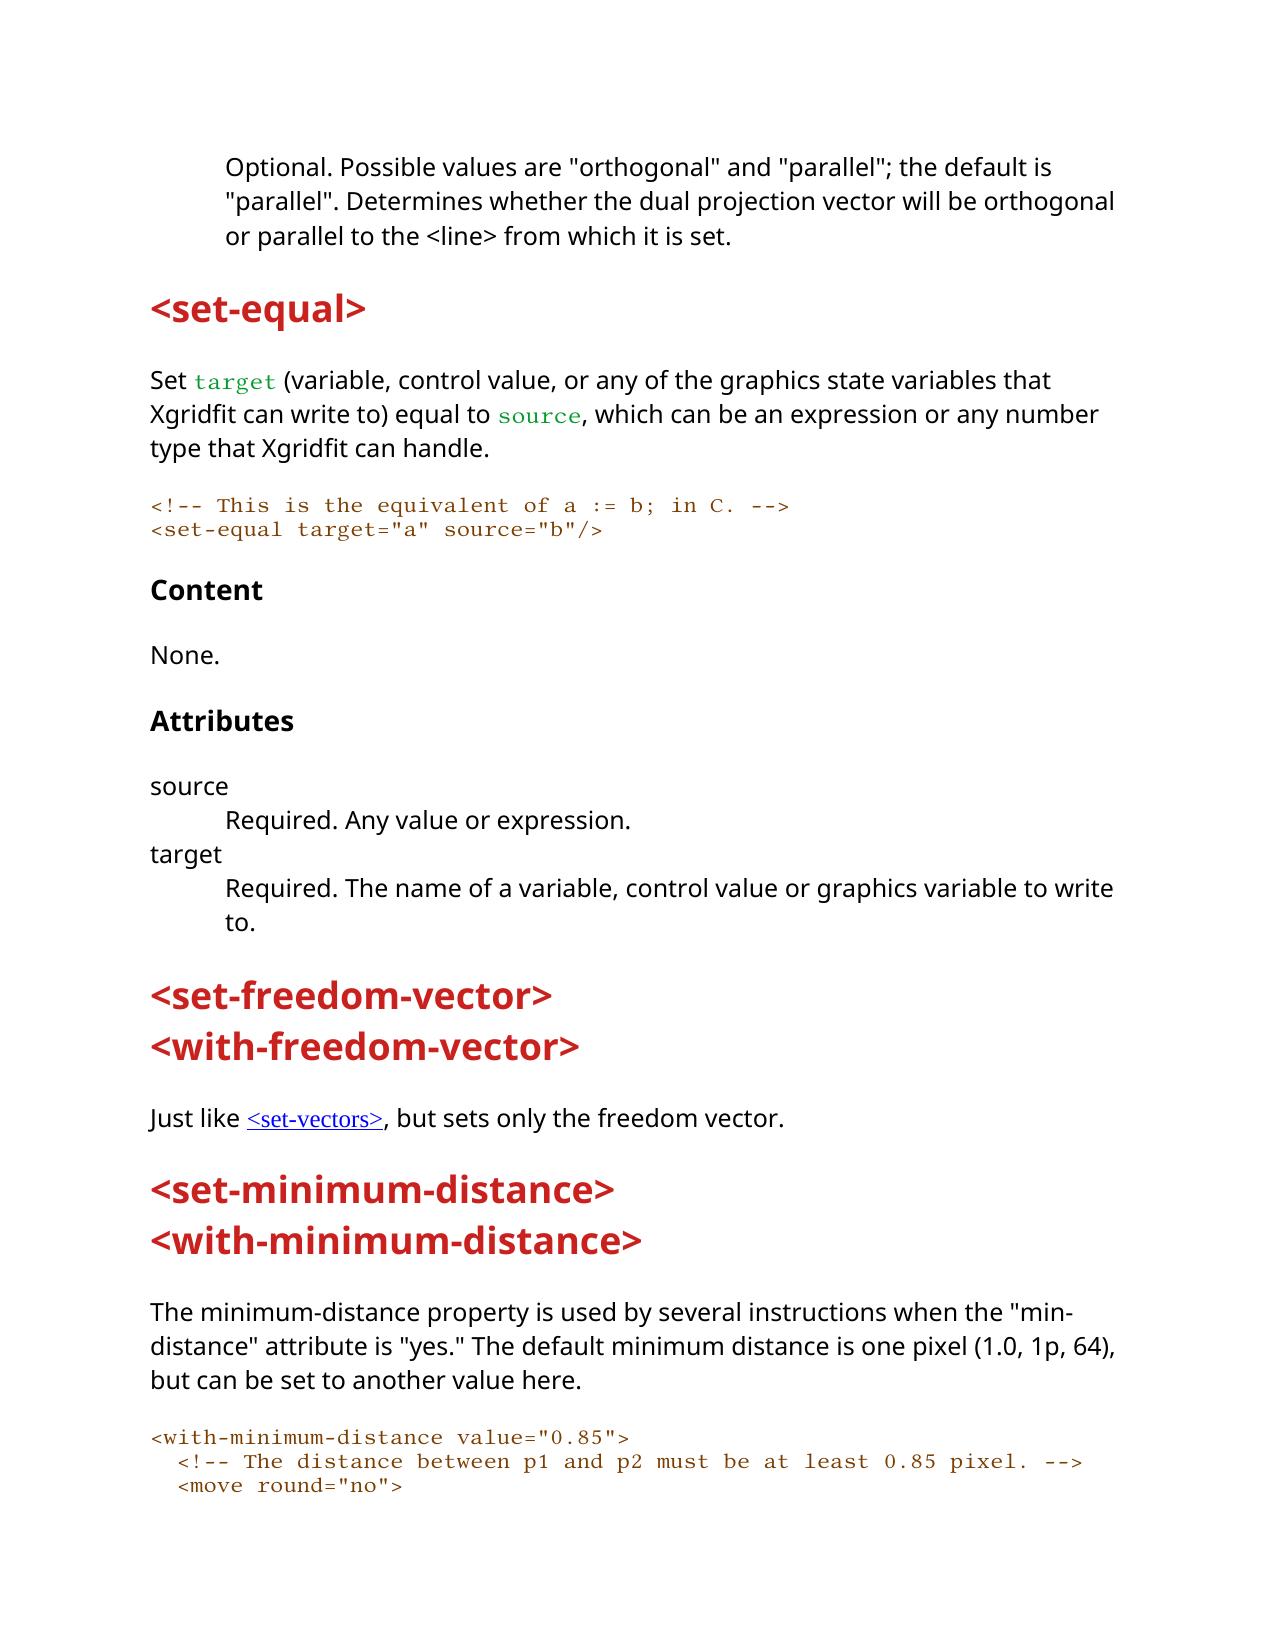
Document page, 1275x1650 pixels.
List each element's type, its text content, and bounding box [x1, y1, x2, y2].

subtitle <set-freedom-vector> <with-freedom-vector> [150, 969, 1125, 1071]
text source [150, 769, 1125, 803]
subtitle <set-equal> [150, 282, 1125, 333]
text None. [150, 638, 1125, 672]
text Just like <set-vectors>, but sets only the freedom vector. [150, 1100, 1125, 1134]
subtitle Content [150, 570, 1125, 609]
text The minimum-distance property is used by several instructions when the "min-distance" attribute is "yes." The default minimum distance is one pixel (1.0, 1p, 64), but can be set to another value here. [150, 1295, 1125, 1397]
text Set target (variable, control value, or any of the graphics state variables that Xgridfit can write to) equal to source, which can be an expression or any number type that Xgridfit can handle. [150, 362, 1125, 464]
text Optional. Possible values are "orthogonal" and "parallel"; the default is "parallel". Determines whether the dual projection vector will be orthogonal or parallel to the <line> from which it is set. [225, 150, 1125, 252]
text Required. Any value or expression. [225, 803, 1125, 837]
subtitle Attributes [150, 701, 1125, 739]
text <with-minimum-distance value="0.85"> [150, 1426, 1125, 1450]
text <!-- The distance between p1 and p2 must be at least 0.85 pixel. --> [150, 1450, 1125, 1473]
text <move round="no"> [150, 1473, 1125, 1497]
subtitle <set-minimum-distance> <with-minimum-distance> [150, 1163, 1125, 1266]
text <set-equal target="a" source="b"/> [150, 517, 1125, 541]
text target [150, 837, 1125, 871]
text Required. The name of a variable, control value or graphics variable to write to. [225, 871, 1125, 939]
text <!-- This is the equivalent of a := b; in C. --> [150, 494, 1125, 517]
